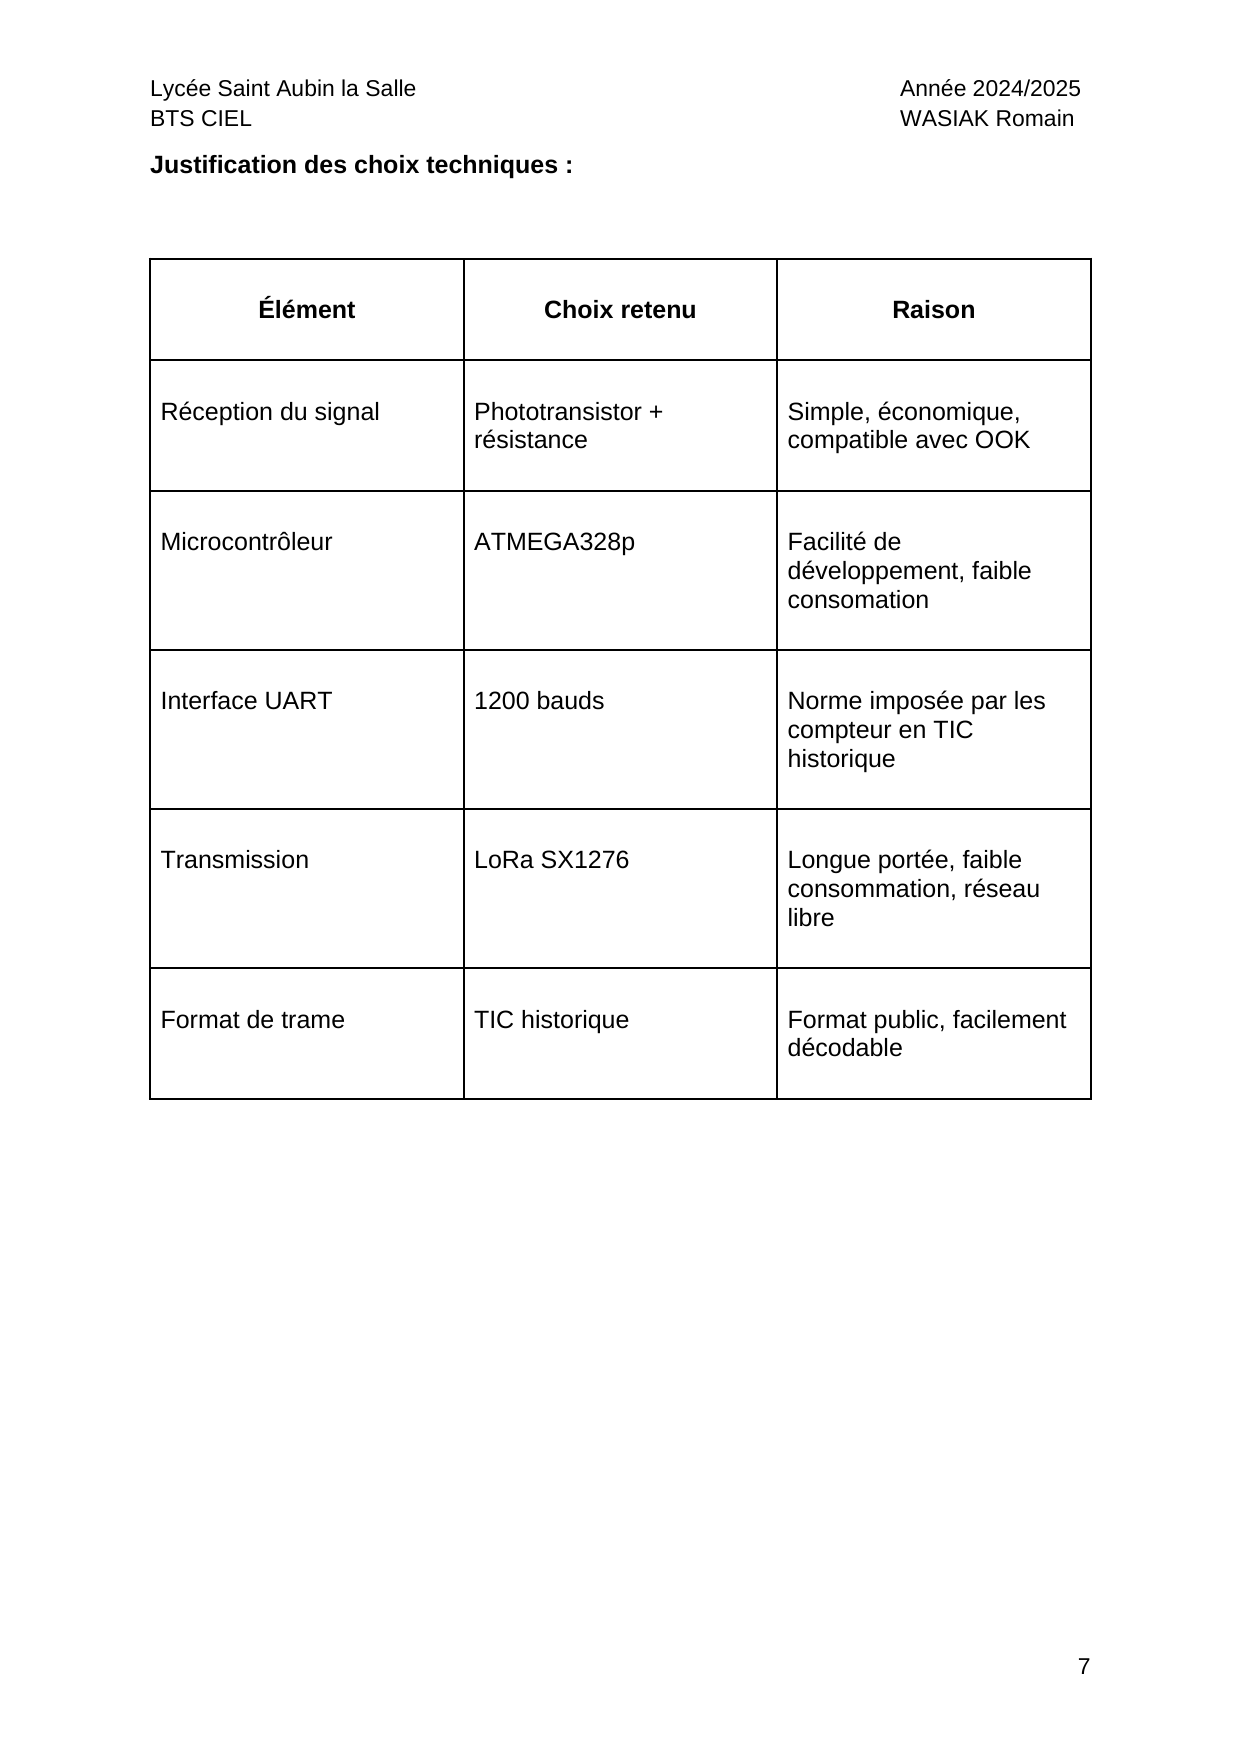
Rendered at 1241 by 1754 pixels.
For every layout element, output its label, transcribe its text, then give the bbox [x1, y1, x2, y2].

table_header Élément [151, 260, 463, 359]
table_cell ATMEGA328p [465, 492, 776, 649]
table_cell Norme imposée par les compteur en TIC historique [778, 651, 1090, 808]
table_header Choix retenu [465, 260, 776, 359]
table_cell Interface UART [151, 651, 463, 808]
table_cell Simple, économique, compatible avec OOK [778, 361, 1090, 489]
table_cell Microcontrôleur [151, 492, 463, 649]
table_cell TIC historique [465, 969, 776, 1097]
table_cell Longue portée, faible consommation, réseau libre [778, 810, 1090, 967]
table_cell Transmission [151, 810, 463, 967]
table_header Raison [778, 260, 1090, 359]
table_cell Format de trame [151, 969, 463, 1097]
table_cell LoRa SX1276 [465, 810, 776, 967]
table_cell Format public, facilement décodable [778, 969, 1090, 1097]
text Justification des choix techniques : [150, 150, 1090, 179]
table_cell Réception du signal [151, 361, 463, 489]
table_cell Phototransistor + résistance [465, 361, 776, 489]
table_cell 1200 bauds [465, 651, 776, 808]
table_cell Facilité de développement, faible consomation [778, 492, 1090, 649]
